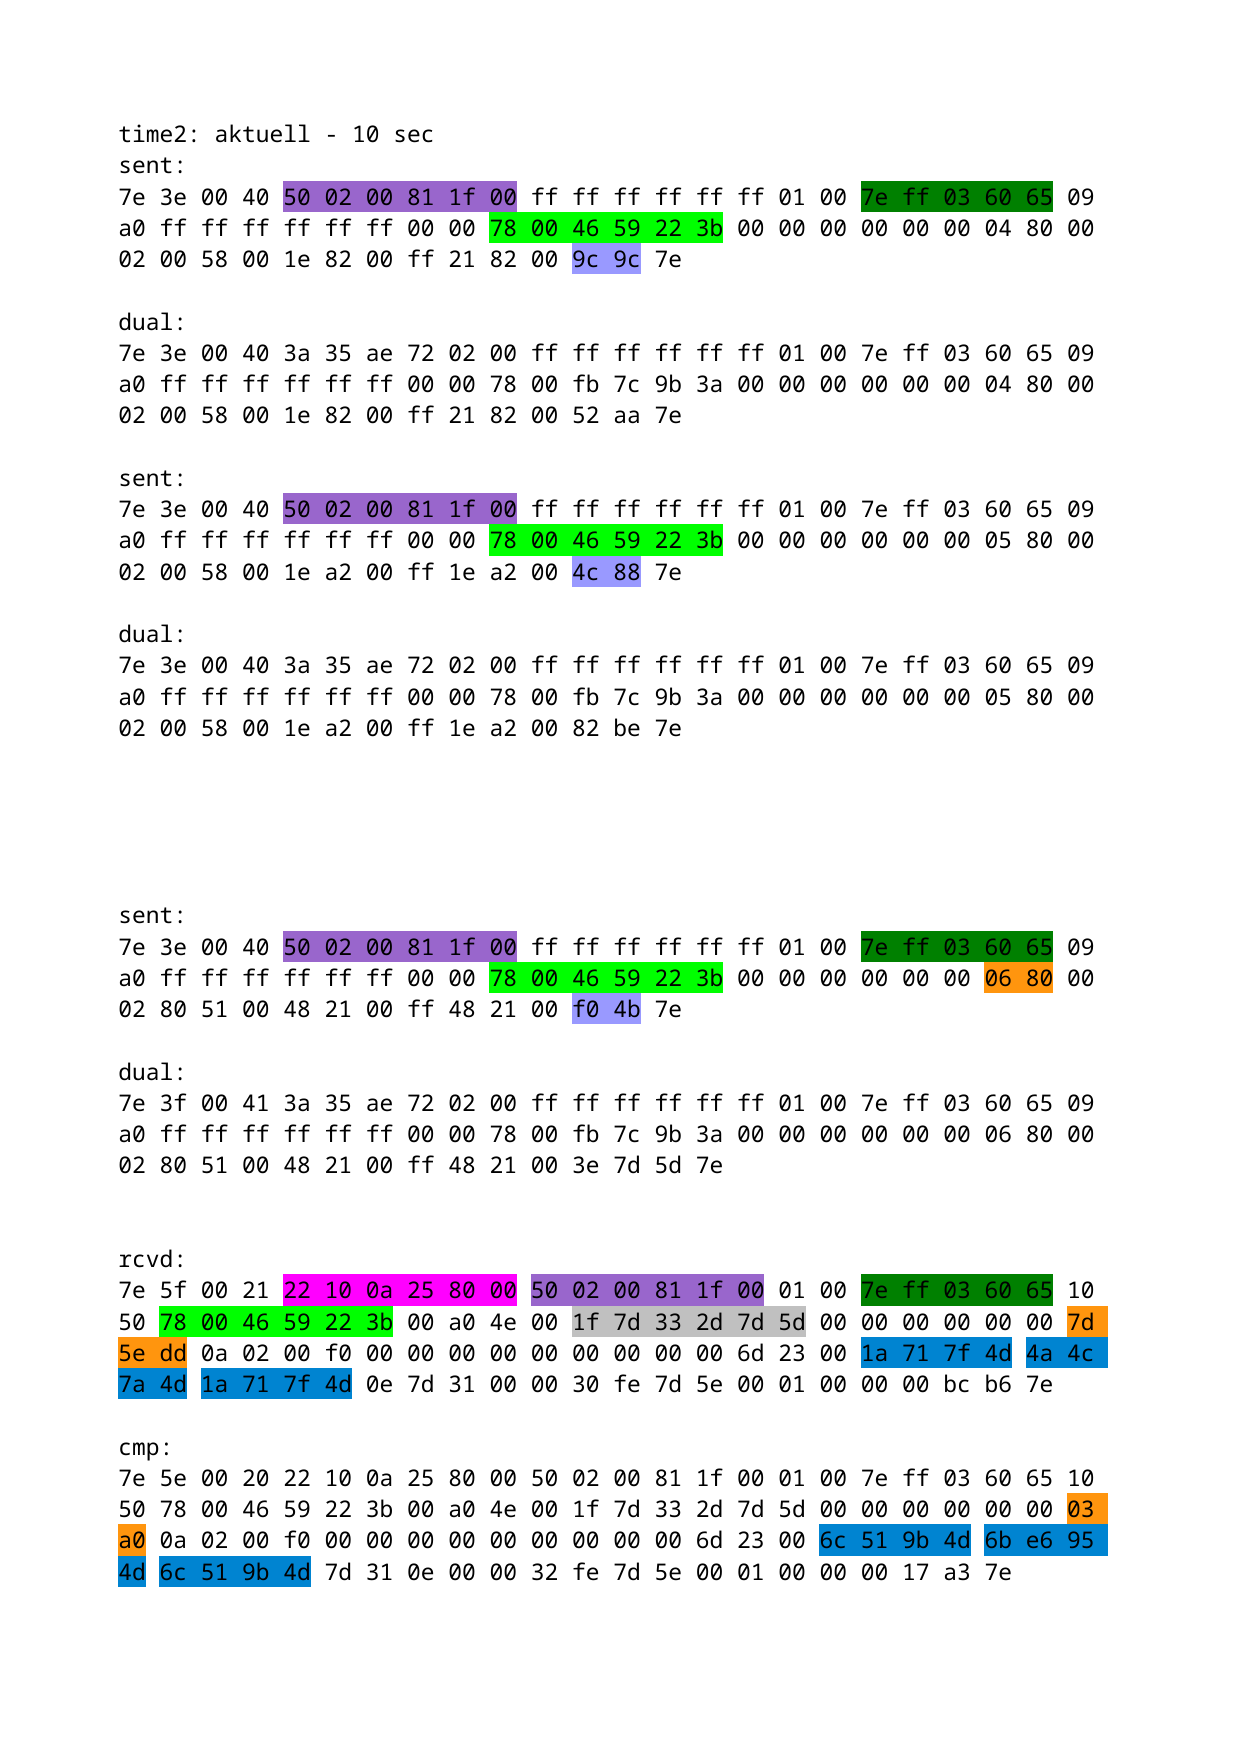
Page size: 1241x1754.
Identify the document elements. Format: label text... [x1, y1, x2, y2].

text 7e 3e 00 40 50 02 00 81 1f 00 ff ff ff ff ff ff 01 00 7e ff 03 60 65 09 a0 ff ff ff ff ff ff 00 00 78 00 46 59 22 3b 00 00 00 00 00 00 05 80 00 02 00 58 00 1e a2 00 ff 1e a2 00 4c 88 7e [118, 493, 1122, 587]
text 7e 3e 00 40 3a 35 ae 72 02 00 ff ff ff ff ff ff 01 00 7e ff 03 60 65 09 a0 ff ff ff ff ff ff 00 00 78 00 fb 7c 9b 3a 00 00 00 00 00 00 05 80 00 02 00 58 00 1e a2 00 ff 1e a2 00 82 be 7e [118, 649, 1122, 743]
text 7e 3f 00 41 3a 35 ae 72 02 00 ff ff ff ff ff ff 01 00 7e ff 03 60 65 09 a0 ff ff ff ff ff ff 00 00 78 00 fb 7c 9b 3a 00 00 00 00 00 00 06 80 00 02 80 51 00 48 21 00 ff 48 21 00 3e 7d 5d 7e [118, 1087, 1122, 1181]
text dual: [118, 306, 1122, 337]
text time2: aktuell - 10 sec [118, 118, 1122, 149]
text sent: [118, 462, 1122, 493]
text 7e 3e 00 40 50 02 00 81 1f 00 ff ff ff ff ff ff 01 00 7e ff 03 60 65 09 a0 ff ff ff ff ff ff 00 00 78 00 46 59 22 3b 00 00 00 00 00 00 06 80 00 02 80 51 00 48 21 00 ff 48 21 00 f0 4b 7e [118, 931, 1122, 1024]
text rcvd: [118, 1243, 1122, 1274]
text dual: [118, 618, 1122, 649]
text cmp: [118, 1431, 1122, 1462]
text sent: [118, 899, 1122, 931]
text 7e 5f 00 21 22 10 0a 25 80 00 50 02 00 81 1f 00 01 00 7e ff 03 60 65 10 50 78 00 46 59 22 3b 00 a0 4e 00 1f 7d 33 2d 7d 5d 00 00 00 00 00 00 7d 5e dd 0a 02 00 f0 00 00 00 00 00 00 00 00 00 6d 23 00 1a 71 7f 4d 4a 4c 7a 4d 1a 71 7f 4d 0e 7d 31 00 00 30 fe 7d 5e 00 01 00 00 00 bc b6 7e [118, 1274, 1122, 1399]
text sent: [118, 149, 1122, 181]
text 7e 3e 00 40 3a 35 ae 72 02 00 ff ff ff ff ff ff 01 00 7e ff 03 60 65 09 a0 ff ff ff ff ff ff 00 00 78 00 fb 7c 9b 3a 00 00 00 00 00 00 04 80 00 02 00 58 00 1e 82 00 ff 21 82 00 52 aa 7e [118, 337, 1122, 431]
text 7e 5e 00 20 22 10 0a 25 80 00 50 02 00 81 1f 00 01 00 7e ff 03 60 65 10 50 78 00 46 59 22 3b 00 a0 4e 00 1f 7d 33 2d 7d 5d 00 00 00 00 00 00 03 a0 0a 02 00 f0 00 00 00 00 00 00 00 00 00 6d 23 00 6c 51 9b 4d 6b e6 95 4d 6c 51 9b 4d 7d 31 0e 00 00 32 fe 7d 5e 00 01 00 00 00 17 a3 7e [118, 1462, 1122, 1587]
text dual: [118, 1056, 1122, 1087]
text 7e 3e 00 40 50 02 00 81 1f 00 ff ff ff ff ff ff 01 00 7e ff 03 60 65 09 a0 ff ff ff ff ff ff 00 00 78 00 46 59 22 3b 00 00 00 00 00 00 04 80 00 02 00 58 00 1e 82 00 ff 21 82 00 9c 9c 7e [118, 181, 1122, 274]
